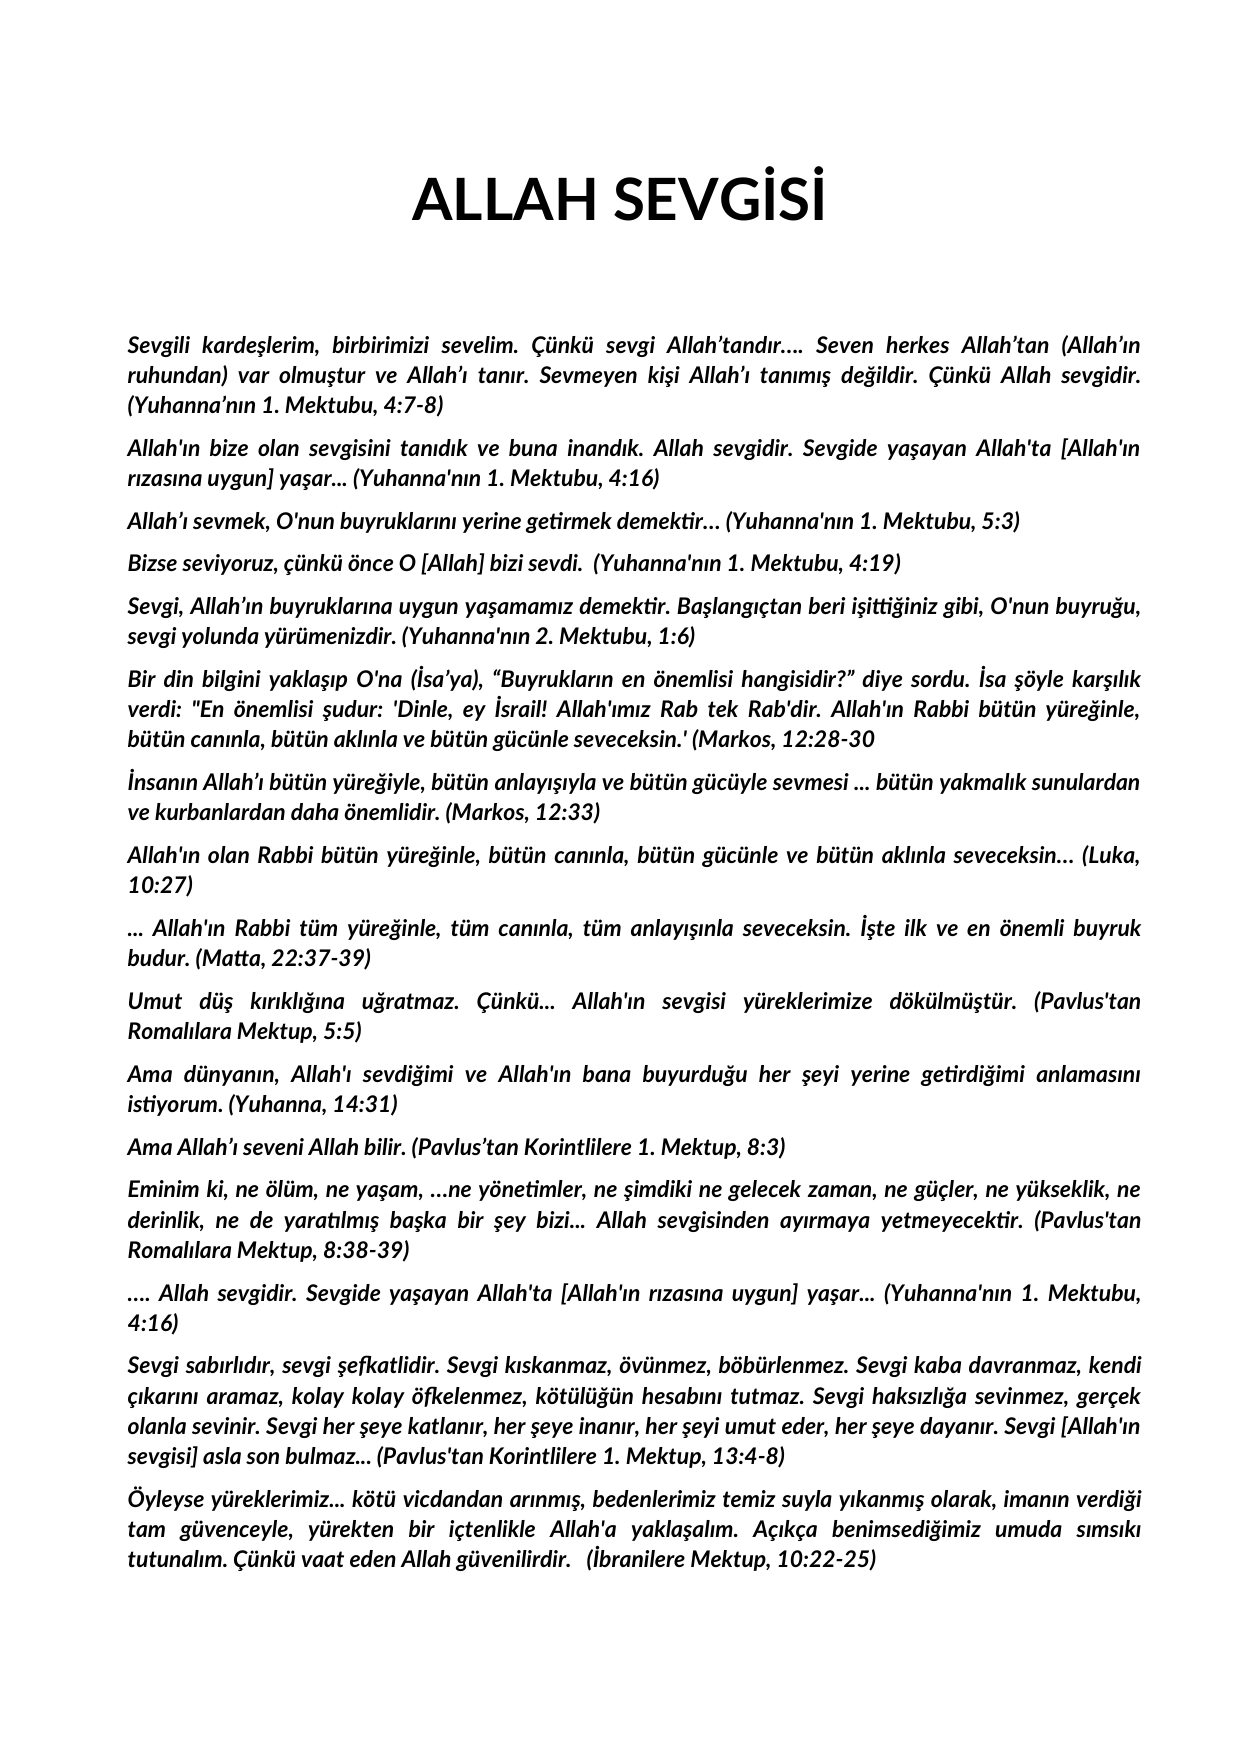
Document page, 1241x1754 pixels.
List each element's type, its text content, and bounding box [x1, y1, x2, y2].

text Öyleyse yüreklerimiz... kötü vicdandan arınmış, bedenlerimiz temiz suyla yıkanmış olarak, imanın verdiği tam güvenceyle, yürekten bir içtenlikle Allah'a yaklaşalım. Açıkça benimsediğimiz umuda sımsıkı tutunalım. Çünkü vaat eden Allah güvenilirdir. (İbranilere Mektup, 10:22-25) [127, 1484, 1143, 1572]
text Eminim ki, ne ölüm, ne yaşam, …ne yönetimler, ne şimdiki ne gelecek zaman, ne güçler, ne yükseklik, ne derinlik, ne de yaratılmış başka bir şey bizi... Allah sevgisinden ayırmaya yetmeyecektir. (Pavlus'tan Romalılara Mektup, 8:38-39) [127, 1175, 1143, 1263]
text Bir din bilgini yaklaşıp O'na (İsa’ya), “Buyrukların en önemlisi hangisidir?” diye sordu. İsa şöyle karşılık verdi: "En önemlisi şudur: 'Dinle, ey İsrail! Allah'ımız Rab tek Rab'dir. Allah'ın Rabbi bütün yüreğinle, bütün canınla, bütün aklınla ve bütün gücünle seveceksin.' (Markos, 12:28-30 [127, 665, 1143, 753]
text Sevgili kardeşlerim, birbirimizi sevelim. Çünkü sevgi Allah’tandır…. Seven herkes Allah’tan (Allah’ın ruhundan) var olmuştur ve Allah’ı tanır. Sevmeyen kişi Allah’ı tanımış değildir. Çünkü Allah sevgidir. (Yuhanna’nın 1. Mektubu, 4:7-8) [127, 330, 1143, 418]
text Sevgi, Allah’ın buyruklarına uygun yaşamamız demektir. Başlangıçtan beri işittiğiniz gibi, O'nun buyruğu, sevgi yolunda yürümenizdir. (Yuhanna'nın 2. Mektubu, 1:6) [127, 592, 1143, 649]
text Sevgi sabırlıdır, sevgi şefkatlidir. Sevgi kıskanmaz, övünmez, böbürlenmez. Sevgi kaba davranmaz, kendi çıkarını aramaz, kolay kolay öfkelenmez, kötülüğün hesabını tutmaz. Sevgi haksızlığa sevinmez, gerçek olanla sevinir. Sevgi her şeye katlanır, her şeye inanır, her şeyi umut eder, her şeye dayanır. Sevgi [Allah'ın sevgisi] asla son bulmaz... (Pavlus'tan Korintlilere 1. Mektup, 13:4-8) [127, 1351, 1143, 1469]
text Umut düş kırıklığına uğratmaz. Çünkü... Allah'ın sevgisi yüreklerimize dökülmüştür. (Pavlus'tan Romalılara Mektup, 5:5) [127, 987, 1143, 1044]
text Allah’ı sevmek, O'nun buyruklarını yerine getirmek demektir… (Yuhanna'nın 1. Mektubu, 5:3) [127, 506, 1143, 534]
text Ama dünyanın, Allah'ı sevdiğimi ve Allah'ın bana buyurduğu her şeyi yerine getirdiğimi anlamasını istiyorum. (Yuhanna, 14:31) [127, 1059, 1143, 1117]
text İnsanın Allah’ı bütün yüreğiyle, bütün anlayışıyla ve bütün gücüyle sevmesi ... bütün yakmalık sunulardan ve kurbanlardan daha önemlidir. (Markos, 12:33) [127, 768, 1143, 826]
text Allah'ın olan Rabbi bütün yüreğinle, bütün canınla, bütün gücünle ve bütün aklınla seveceksin… (Luka, 10:27) [127, 841, 1143, 898]
text ... Allah'ın Rabbi tüm yüreğinle, tüm canınla, tüm anlayışınla seveceksin. İşte ilk ve en önemli buyruk budur. (Matta, 22:37-39) [127, 914, 1143, 971]
subtitle ALLAH SEVGİSİ [75, 162, 1165, 232]
text Ama Allah’ı seveni Allah bilir. (Pavlus’tan Korintlilere 1. Mektup, 8:3) [127, 1132, 1143, 1160]
text Bizse seviyoruz, çünkü önce O [Allah] bizi sevdi. (Yuhanna'nın 1. Mektubu, 4:19) [127, 549, 1143, 577]
text Allah'ın bize olan sevgisini tanıdık ve buna inandık. Allah sevgidir. Sevgide yaşayan Allah'ta [Allah'ın rızasına uygun] yaşar... (Yuhanna'nın 1. Mektubu, 4:16) [127, 433, 1143, 491]
text …. Allah sevgidir. Sevgide yaşayan Allah'ta [Allah'ın rızasına uygun] yaşar... (Yuhanna'nın 1. Mektubu, 4:16) [127, 1278, 1143, 1336]
